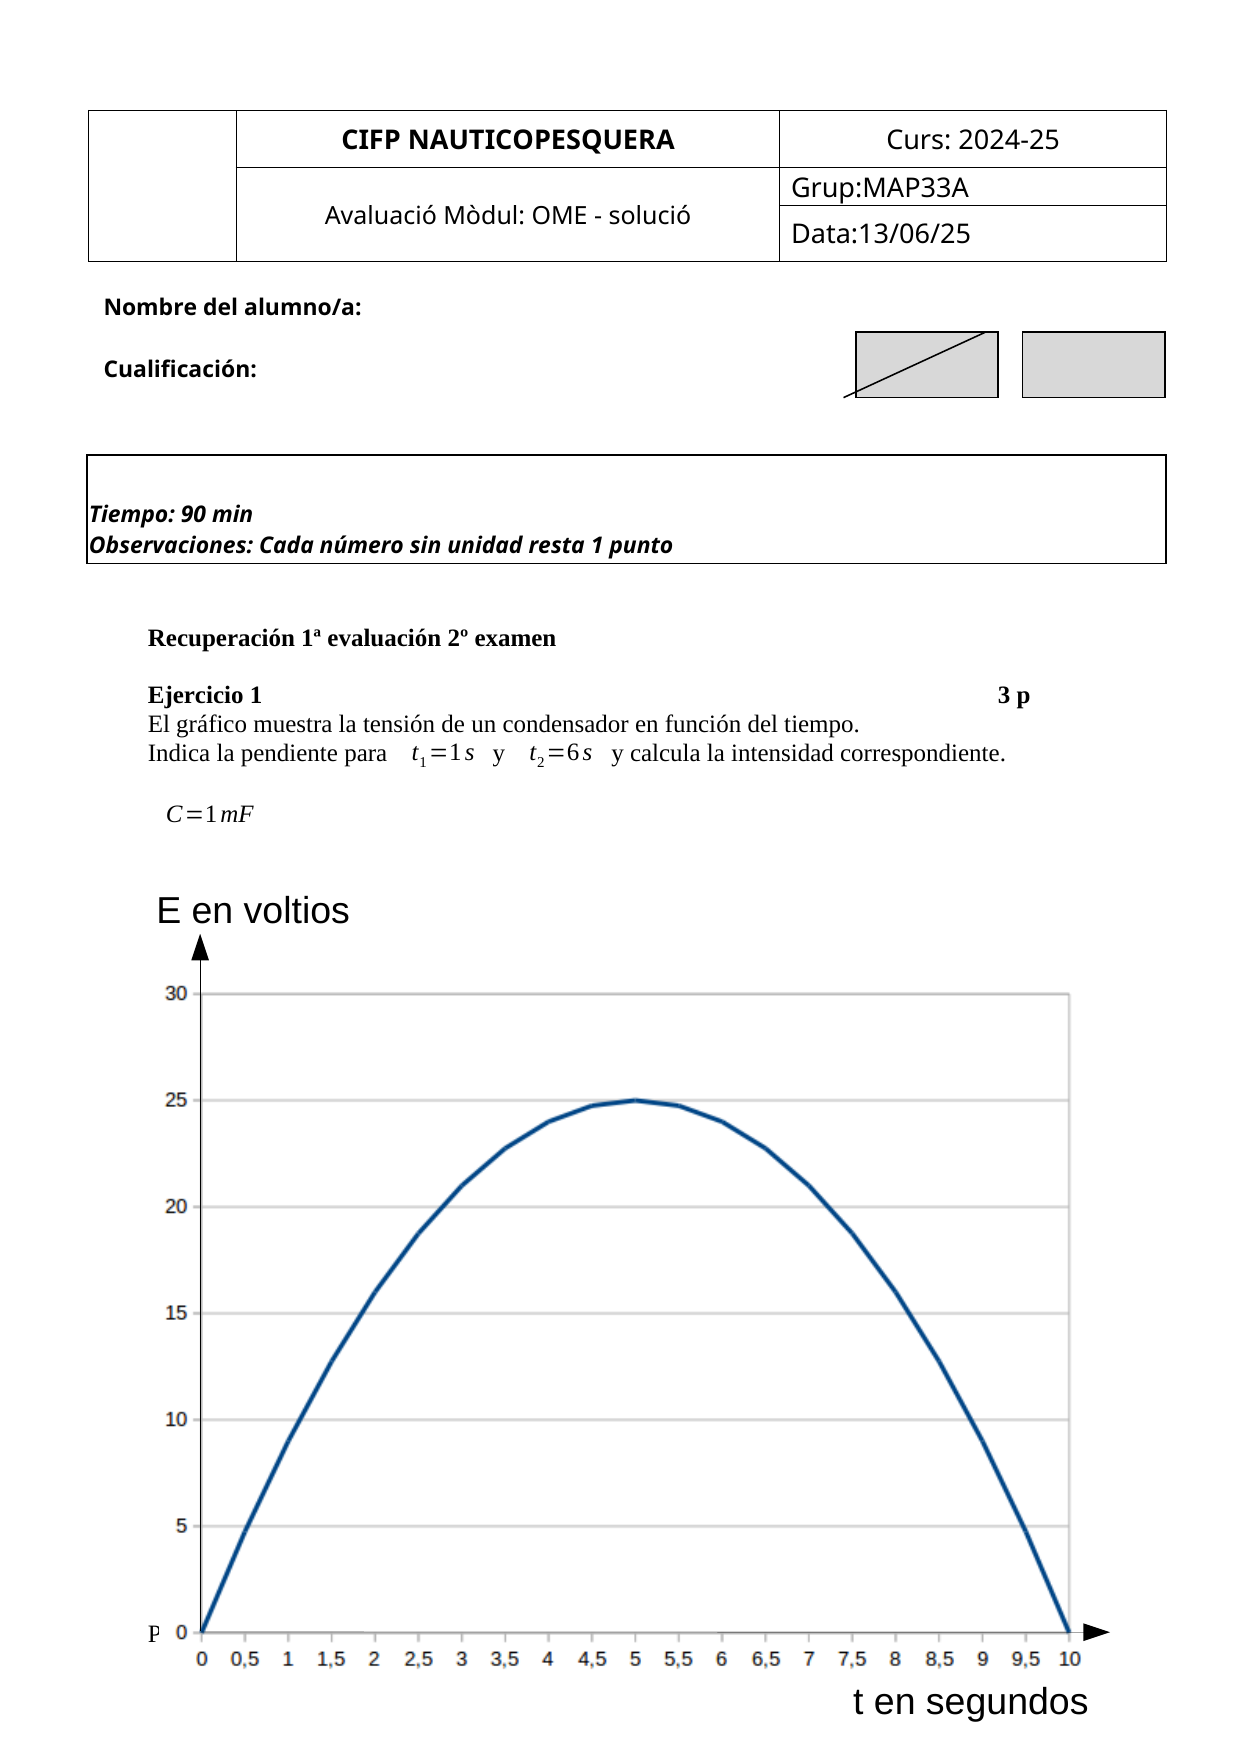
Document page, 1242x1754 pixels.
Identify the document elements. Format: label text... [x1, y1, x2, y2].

text Recuperación 1ª evaluación 2º examen [148, 623, 1094, 652]
text Observaciones: Cada número sin unidad resta 1 punto [89, 529, 1094, 560]
text Nombre del alumno/a: [103, 290, 1094, 322]
text El gráfico muestra la tensión de un condensador en función del tiempo. [148, 709, 1094, 738]
picture [159, 980, 1087, 1677]
picture [201, 980, 1087, 1632]
text Tiempo: 90 min [89, 498, 1094, 529]
text [999, 353, 1022, 384]
text Ejercicio 1 3 p [148, 680, 1094, 709]
text Cualificación: [103, 353, 855, 384]
text Indica la pendiente para y y calcula la intensidad correspondiente. [148, 738, 1094, 770]
